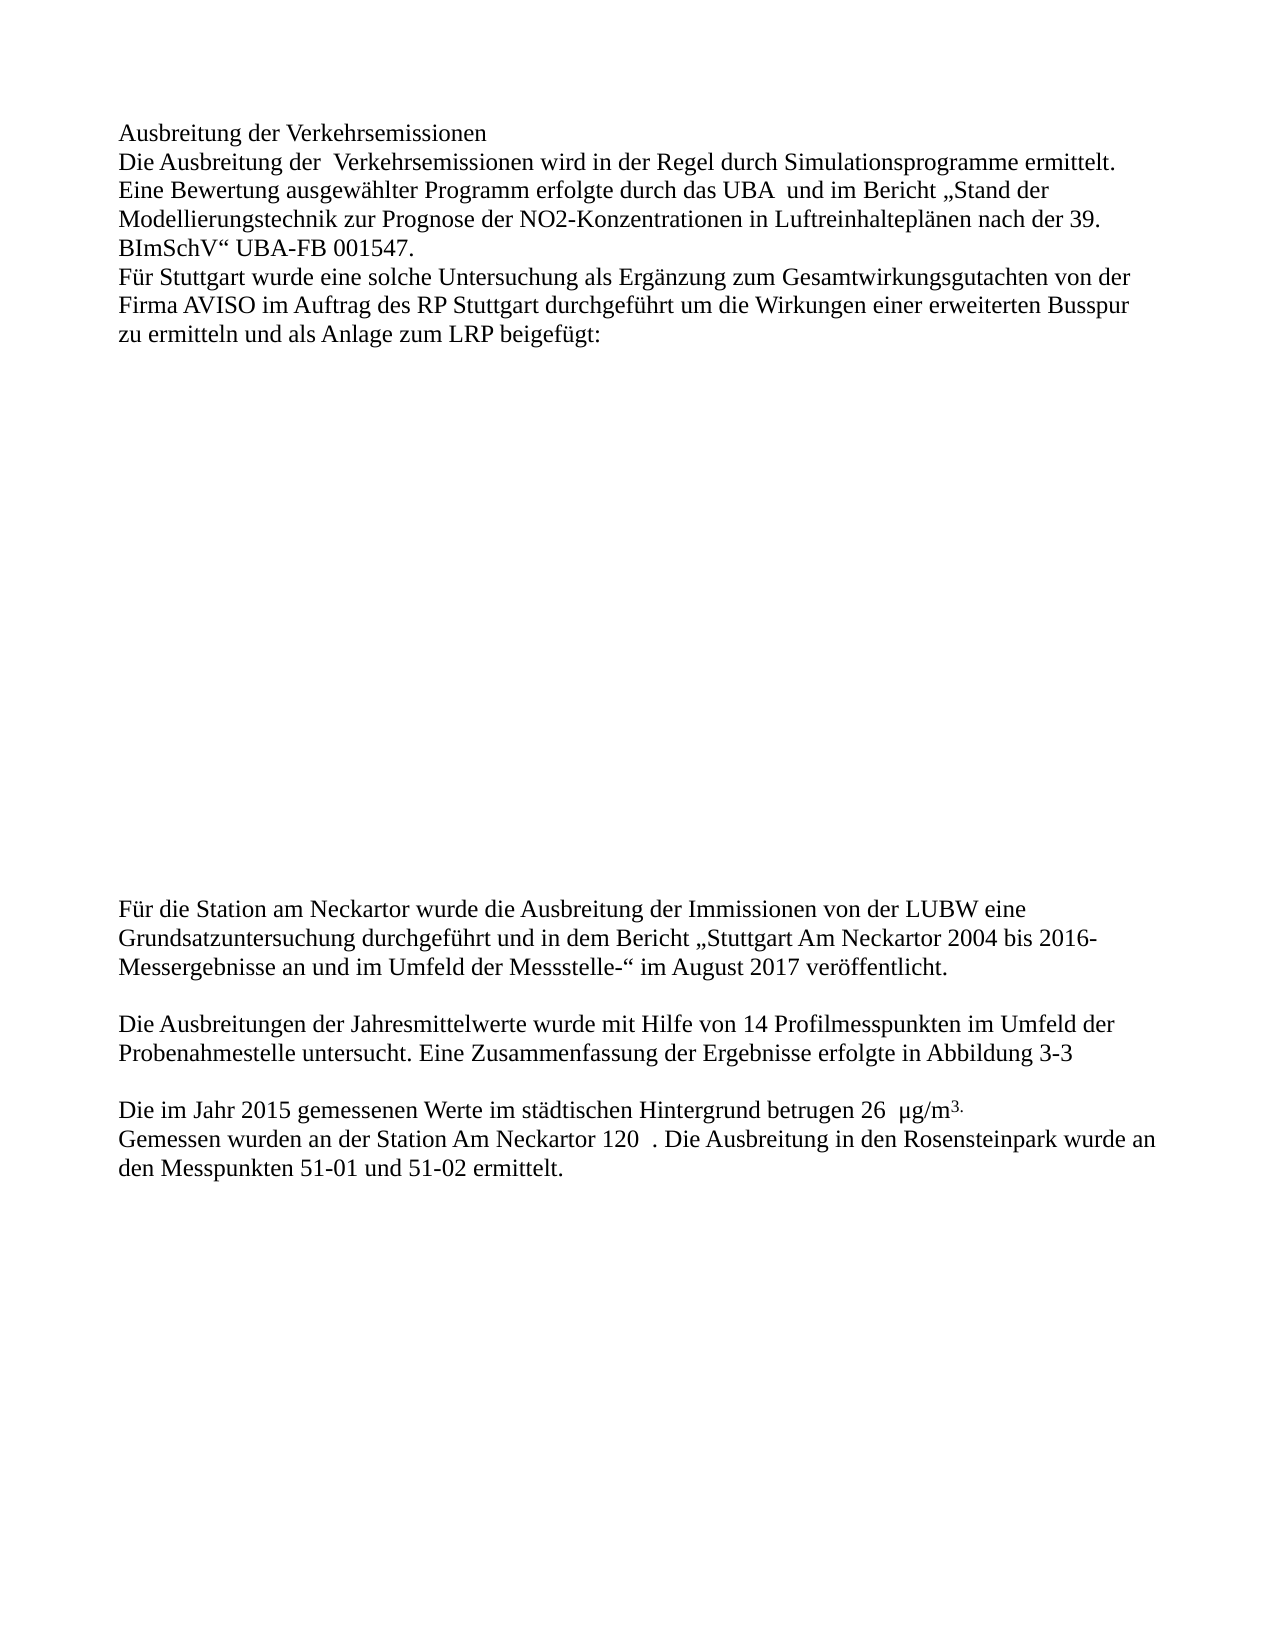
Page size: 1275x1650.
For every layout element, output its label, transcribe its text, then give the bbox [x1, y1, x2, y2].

text Ausbreitung der Verkehrsemissionen [118, 118, 1157, 147]
text Die im Jahr 2015 gemessenen Werte im städtischen Hintergrund betrugen 26 μg/m3. [118, 1096, 1157, 1124]
text Gemessen wurden an der Station Am Neckartor 120 . Die Ausbreitung in den Rosensteinpark wurde an den Messpunkten 51-01 und 51-02 ermittelt. [118, 1124, 1157, 1182]
text Für die Station am Neckartor wurde die Ausbreitung der Immissionen von der LUBW eine Grundsatzuntersuchung durchgeführt und in dem Bericht „Stuttgart Am Neckartor 2004 bis 2016- Messergebnisse an und im Umfeld der Messstelle-“ im August 2017 veröffentlicht. [118, 894, 1157, 981]
text Die Ausbreitung der Verkehrsemissionen wird in der Regel durch Simulationsprogramme ermittelt. Eine Bewertung ausgewählter Programm erfolgte durch das UBA und im Bericht „Stand der Modellierungstechnik zur Prognose der NO2-Konzentrationen in Luftreinhalteplänen nach der 39. BImSchV“ UBA-FB 001547. [118, 147, 1157, 262]
text Für Stuttgart wurde eine solche Untersuchung als Ergänzung zum Gesamtwirkungsgutachten von der Firma AVISO im Auftrag des RP Stuttgart durchgeführt um die Wirkungen einer erweiterten Busspur zu ermitteln und als Anlage zum LRP beigefügt: [118, 262, 1157, 348]
text Die Ausbreitungen der Jahresmittelwerte wurde mit Hilfe von 14 Profilmesspunkten im Umfeld der Probenahmestelle untersucht. Eine Zusammenfassung der Ergebnisse erfolgte in Abbildung 3-3 [118, 1009, 1157, 1067]
